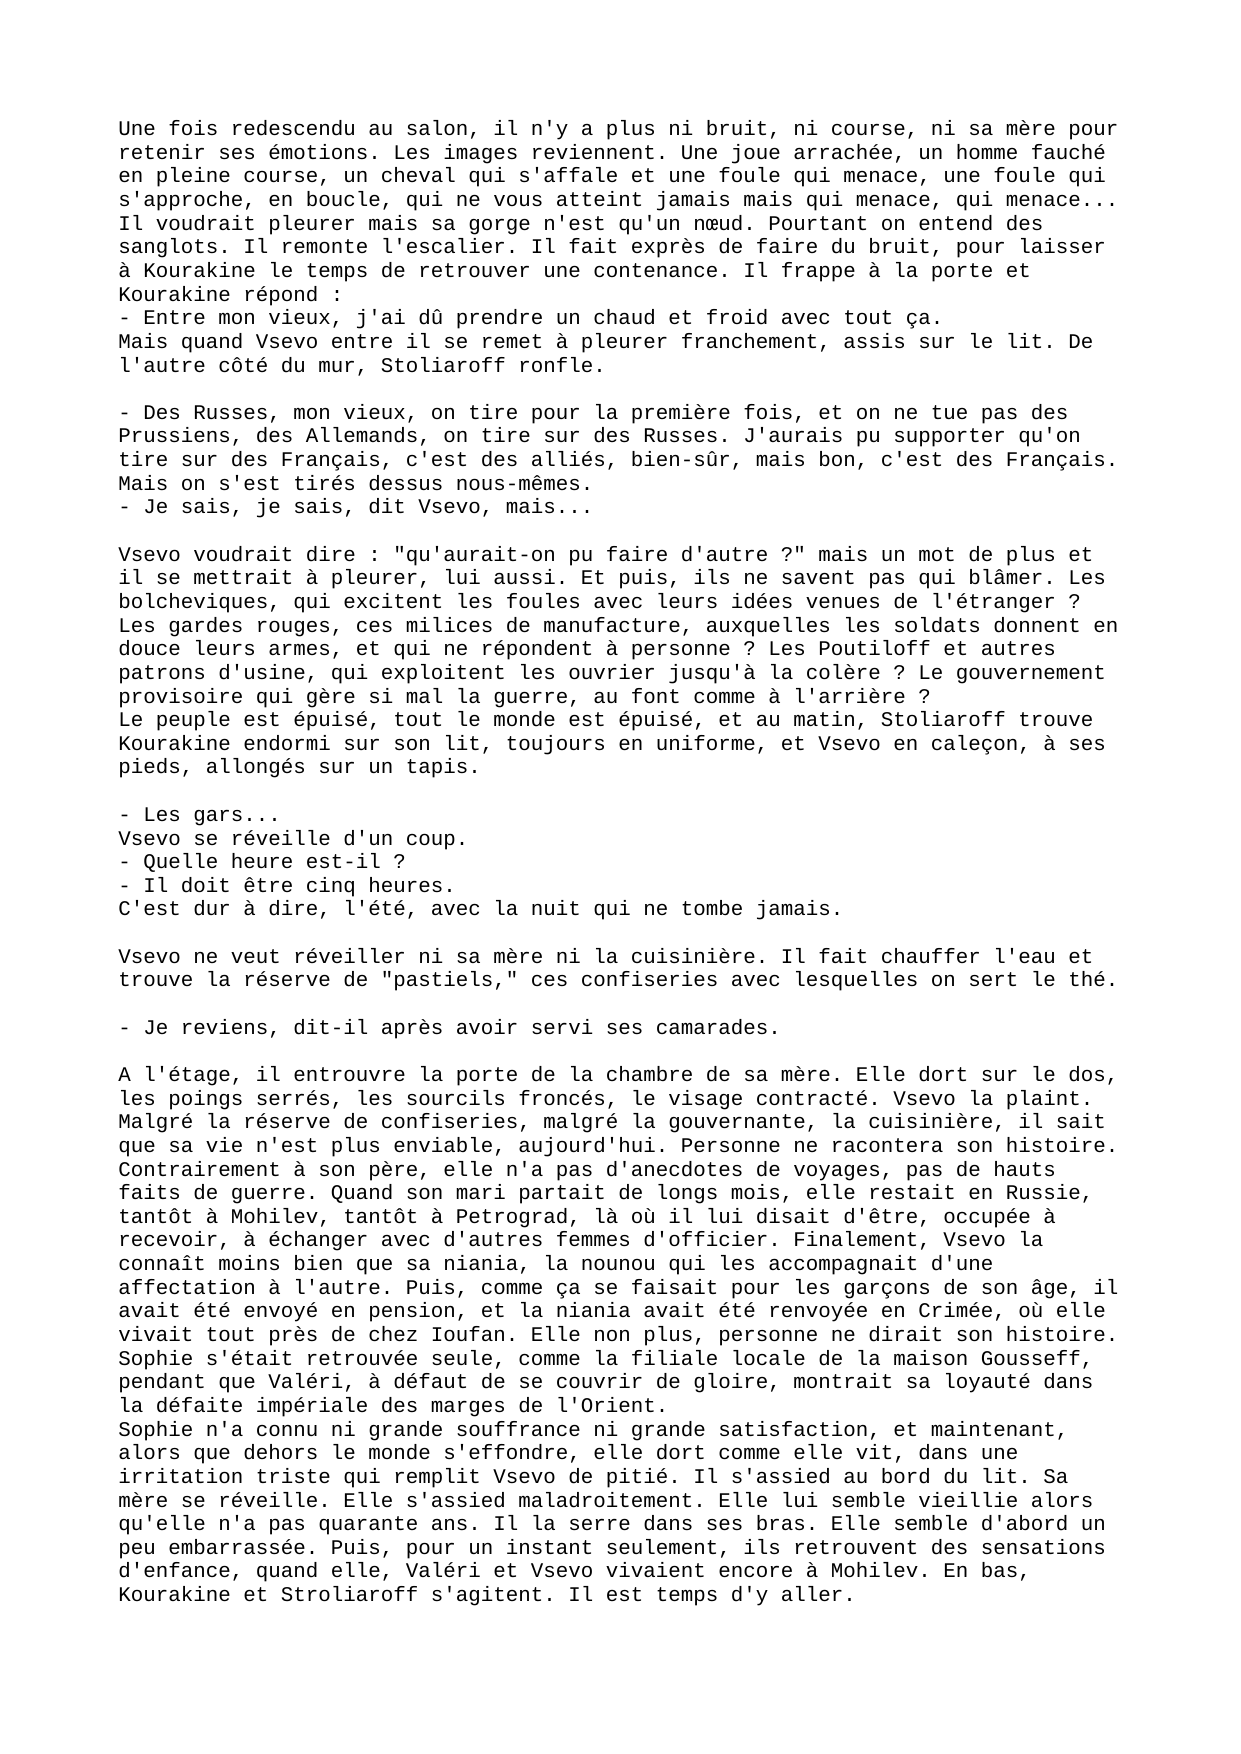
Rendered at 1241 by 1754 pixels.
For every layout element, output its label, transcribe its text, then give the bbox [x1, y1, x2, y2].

text Sophie n'a connu ni grande souffrance ni grande satisfaction, et maintenant, alors que dehors le monde s'effondre, elle dort comme elle vit, dans une irritation triste qui remplit Vsevo de pitié. Il s'assied au bord du lit. Sa mère se réveille. Elle s'assied maladroitement. Elle lui semble vieillie alors qu'elle n'a pas quarante ans. Il la serre dans ses bras. Elle semble d'abord un peu embarrassée. Puis, pour un instant seulement, ils retrouvent des sensations d'enfance, quand elle, Valéri et Vsevo vivaient encore à Mohilev. En bas, Kourakine et Stroliaroff s'agitent. Il est temps d'y aller. [118, 1419, 1122, 1608]
text Le peuple est épuisé, tout le monde est épuisé, et au matin, Stoliaroff trouve Kourakine endormi sur son lit, toujours en uniforme, et Vsevo en caleçon, à ses pieds, allongés sur un tapis. [118, 709, 1122, 780]
text - Je sais, je sais, dit Vsevo, mais... [118, 496, 1122, 520]
text C'est dur à dire, l'été, avec la nuit qui ne tombe jamais. [118, 898, 1122, 922]
text - Il doit être cinq heures. [118, 875, 1122, 898]
text - Des Russes, mon vieux, on tire pour la première fois, et on ne tue pas des Prussiens, des Allemands, on tire sur des Russes. J'aurais pu supporter qu'on tire sur des Français, c'est des alliés, bien-sûr, mais bon, c'est des Français. Mais on s'est tirés dessus nous-mêmes. [118, 402, 1122, 496]
text Vsevo se réveille d'un coup. [118, 827, 1122, 851]
text - Je reviens, dit-il après avoir servi ses camarades. [118, 1017, 1122, 1040]
text Une fois redescendu au salon, il n'y a plus ni bruit, ni course, ni sa mère pour retenir ses émotions. Les images reviennent. Une joue arrachée, un homme fauché en pleine course, un cheval qui s'affale et une foule qui menace, une foule qui s'approche, en boucle, qui ne vous atteint jamais mais qui menace, qui menace... Il voudrait pleurer mais sa gorge n'est qu'un nœud. Pourtant on entend des sanglots. Il remonte l'escalier. Il fait exprès de faire du bruit, pour laisser à Kourakine le temps de retrouver une contenance. Il frappe à la porte et Kourakine répond : [118, 118, 1122, 307]
text Vsevo voudrait dire : "qu'aurait-on pu faire d'autre ?" mais un mot de plus et il se mettrait à pleurer, lui aussi. Et puis, ils ne savent pas qui blâmer. Les bolcheviques, qui excitent les foules avec leurs idées venues de l'étranger ? Les gardes rouges, ces milices de manufacture, auxquelles les soldats donnent en douce leurs armes, et qui ne répondent à personne ? Les Poutiloff et autres patrons d'usine, qui exploitent les ouvrier jusqu'à la colère ? Le gouvernement provisoire qui gère si mal la guerre, au font comme à l'arrière ? [118, 544, 1122, 709]
text - Les gars... [118, 804, 1122, 827]
text A l'étage, il entrouvre la porte de la chambre de sa mère. Elle dort sur le dos, les poings serrés, les sourcils froncés, le visage contracté. Vsevo la plaint. Malgré la réserve de confiseries, malgré la gouvernante, la cuisinière, il sait que sa vie n'est plus enviable, aujourd'hui. Personne ne racontera son histoire. Contrairement à son père, elle n'a pas d'anecdotes de voyages, pas de hauts faits de guerre. Quand son mari partait de longs mois, elle restait en Russie, tantôt à Mohilev, tantôt à Petrograd, là où il lui disait d'être, occupée à recevoir, à échanger avec d'autres femmes d'officier. Finalement, Vsevo la connaît moins bien que sa niania, la nounou qui les accompagnait d'une affectation à l'autre. Puis, comme ça se faisait pour les garçons de son âge, il avait été envoyé en pension, et la niania avait été renvoyée en Crimée, où elle vivait tout près de chez Ioufan. Elle non plus, personne ne dirait son histoire. [118, 1064, 1122, 1348]
text - Quelle heure est-il ? [118, 851, 1122, 875]
text - Entre mon vieux, j'ai dû prendre un chaud et froid avec tout ça. [118, 307, 1122, 331]
text Sophie s'était retrouvée seule, comme la filiale locale de la maison Gousseff, pendant que Valéri, à défaut de se couvrir de gloire, montrait sa loyauté dans la défaite impériale des marges de l'Orient. [118, 1348, 1122, 1419]
text Mais quand Vsevo entre il se remet à pleurer franchement, assis sur le lit. De l'autre côté du mur, Stoliaroff ronfle. [118, 331, 1122, 378]
text Vsevo ne veut réveiller ni sa mère ni la cuisinière. Il fait chauffer l'eau et trouve la réserve de "pastiels," ces confiseries avec lesquelles on sert le thé. [118, 946, 1122, 993]
